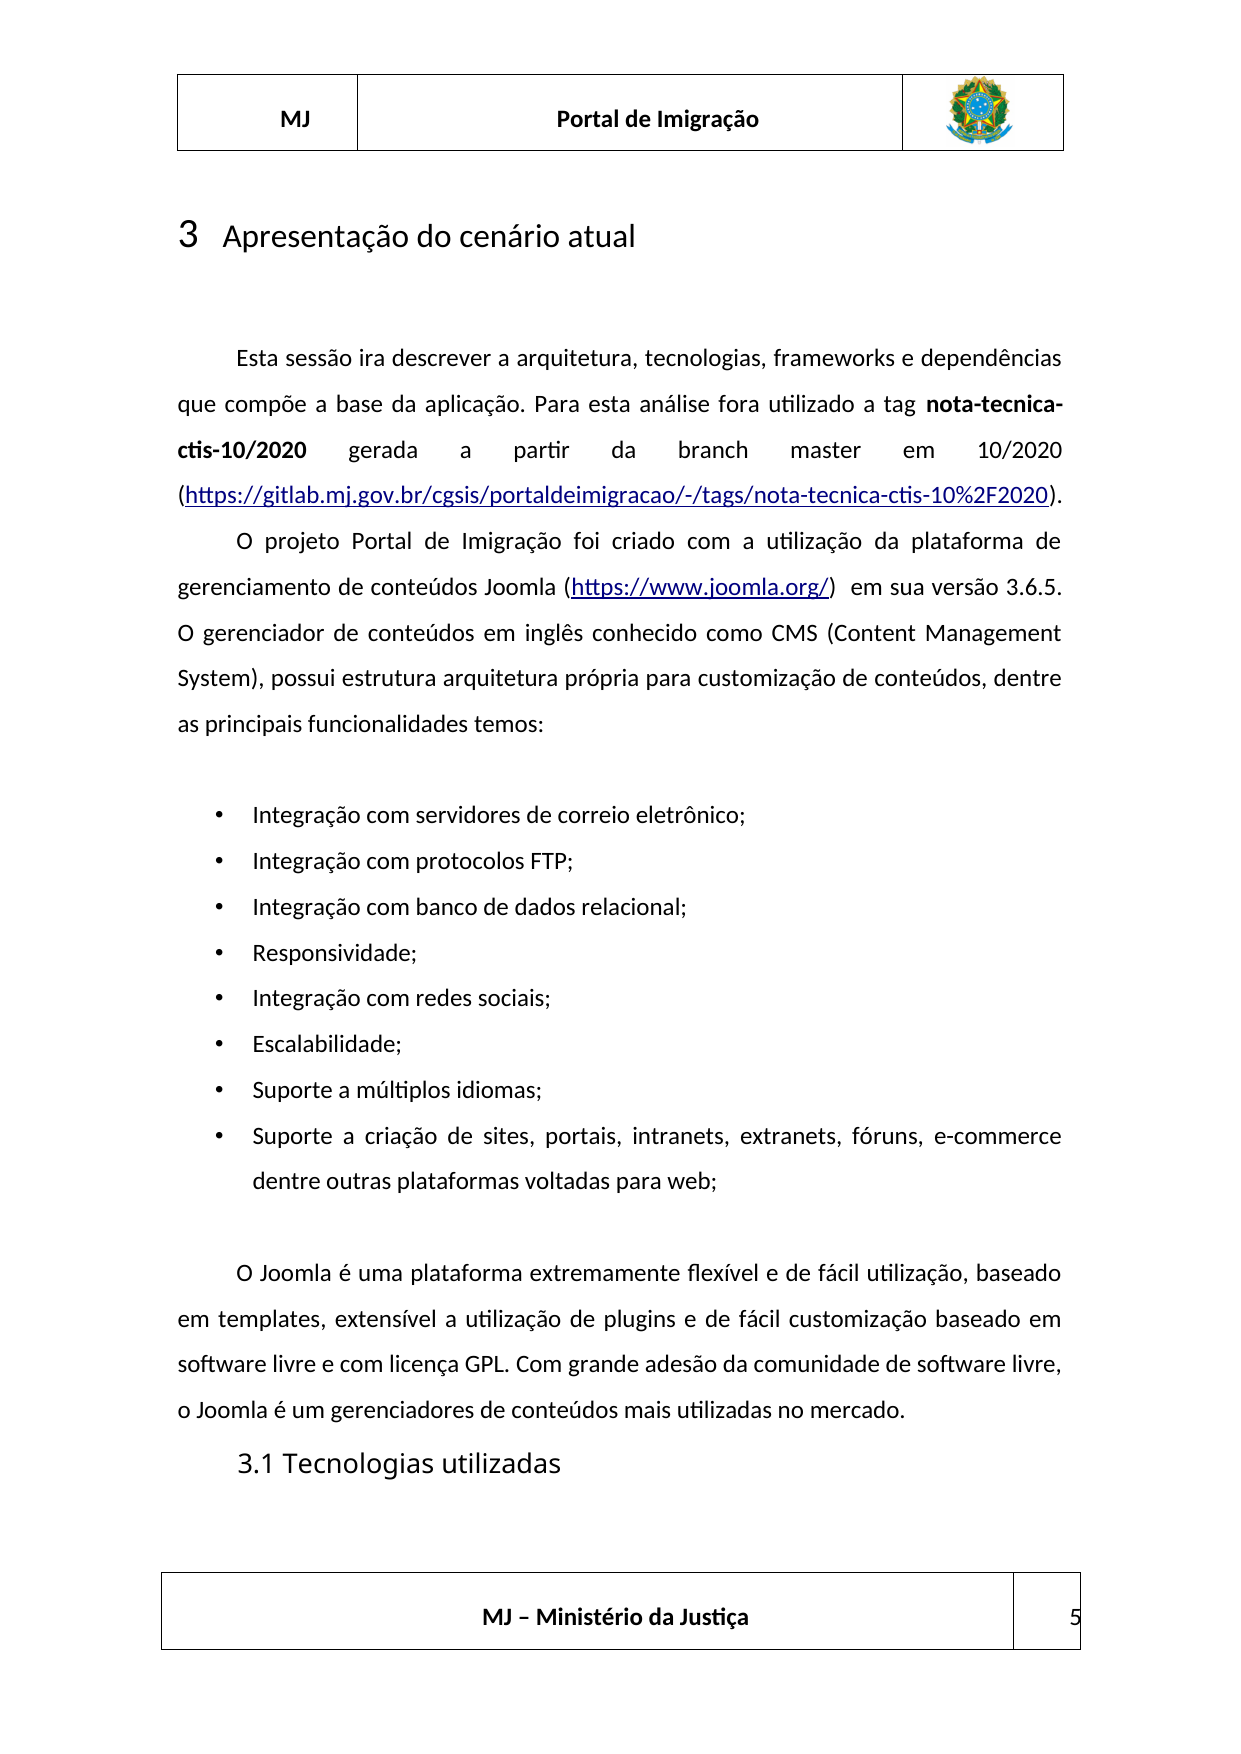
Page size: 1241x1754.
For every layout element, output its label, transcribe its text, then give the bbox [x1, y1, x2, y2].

text Esta sessão ira descrever a arquitetura, tecnologias, frameworks e dependências que compõe a base da aplicação. Para esta análise fora utilizado a tag nota-tecnica-ctis-10/2020 gerada a partir da branch master em 10/2020 (https://gitlab.mj.gov.br/cgsis/portaldeimigracao/-/tags/nota-tecnica-ctis-10%2F2020). [177, 342, 1063, 510]
list Responsividade; [215, 937, 1063, 967]
text O projeto Portal de Imigração foi criado com a utilização da plataforma de gerenciamento de conteúdos Joomla (https://www.joomla.org/) em sua versão 3.6.5. O gerenciador de conteúdos em inglês conhecido como CMS (Content Management System), possui estrutura arquitetura própria para customização de conteúdos, dentre as principais funcionalidades temos: [177, 525, 1063, 739]
list Integração com redes sociais; [215, 983, 1063, 1013]
list Escalabilidade; [215, 1028, 1063, 1059]
text O Joomla é uma plataforma extremamente flexível e de fácil utilização, baseado em templates, extensível a utilização de plugins e de fácil customização baseado em software livre e com licença GPL. Com grande adesão da comunidade de software livre, o Joomla é um gerenciadores de conteúdos mais utilizadas no mercado. [177, 1257, 1063, 1425]
list Integração com banco de dados relacional; [215, 891, 1063, 922]
list Integração com protocolos FTP; [215, 845, 1063, 876]
subtitle Apresentação do cenário atual [177, 207, 1063, 257]
picture [944, 75, 1020, 149]
subtitle 3.1 Tecnologias utilizadas [561, 1444, 1063, 1481]
subtitle 3.1 Tecnologias utilizadas [177, 1444, 237, 1481]
list Suporte a criação de sites, portais, intranets, extranets, fóruns, e-commerce dentre outras plataformas voltadas para web; [215, 1120, 1063, 1196]
list Integração com servidores de correio eletrônico; [215, 800, 1063, 830]
list Suporte a múltiplos idiomas; [215, 1074, 1063, 1104]
